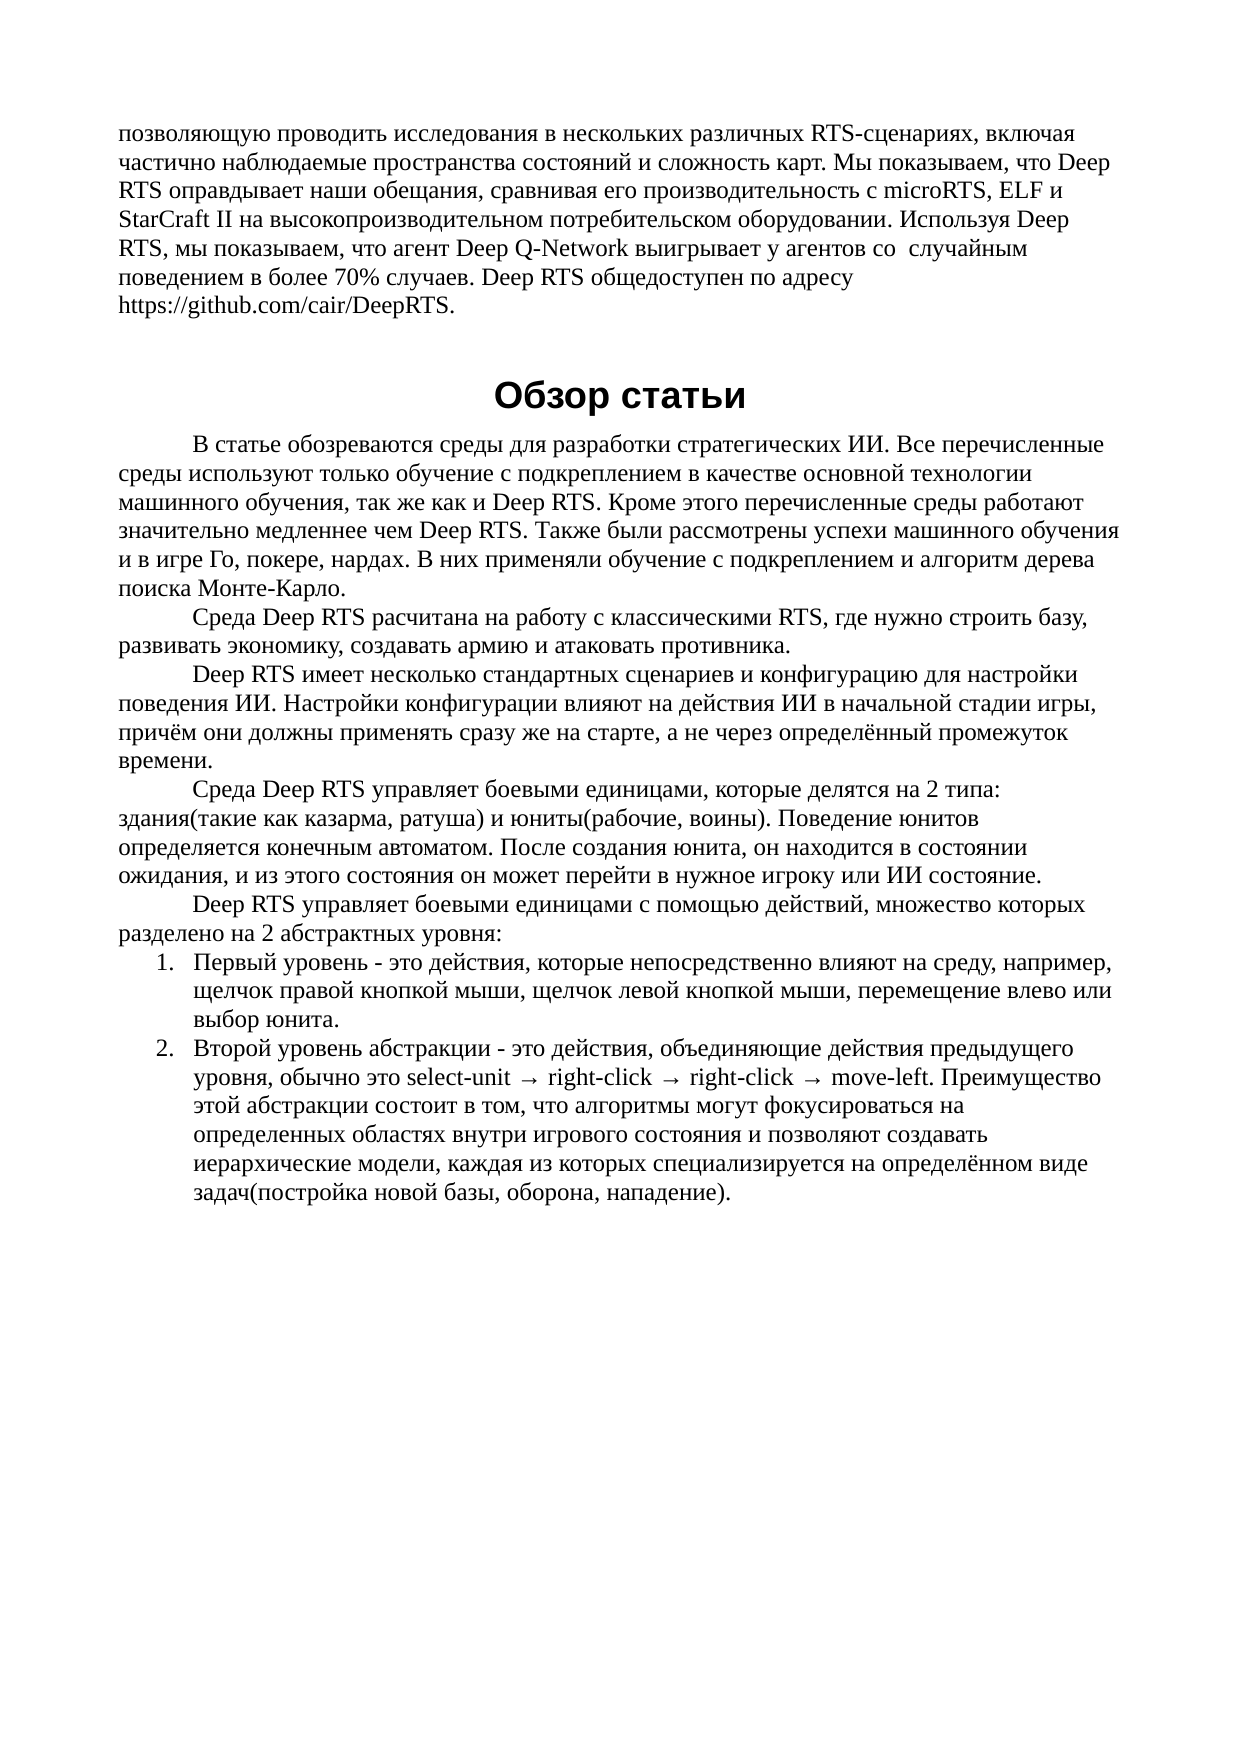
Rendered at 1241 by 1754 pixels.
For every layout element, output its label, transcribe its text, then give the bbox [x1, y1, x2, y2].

text Deep RTS имеет несколько стандартных сценариев и конфигурацию для настройки поведения ИИ. Настройки конфигурации влияют на действия ИИ в начальной стадии игры, причём они должны применять сразу же на старте, а не через определённый промежуток времени. [118, 659, 1122, 774]
list Первый уровень - это действия, которые непосредственно влияют на среду, например, щелчок правой кнопкой мыши, щелчок левой кнопкой мыши, перемещение влево или выбор юнита. [156, 947, 1122, 1033]
subtitle Обзор статьи [118, 373, 1122, 417]
text Deep RTS управляет боевыми единицами с помощью действий, множество которых разделено на 2 абстрактных уровня: [118, 889, 1122, 947]
text В статье обозреваются среды для разработки стратегических ИИ. Все перечисленные среды используют только обучение с подкреплением в качестве основной технологии машинного обучения, так же как и Deep RTS. Кроме этого перечисленные среды работают значительно медленнее чем Deep RTS. Также были рассмотрены успехи машинного обучения и в игре Го, покере, нардах. В них применяли обучение с подкреплением и алгоритм дерева поиска Монте-Карло. [118, 429, 1122, 602]
text Среда Deep RTS управляет боевыми единицами, которые делятся на 2 типа: здания(такие как казарма, ратуша) и юниты(рабочие, воины). Поведение юнитов определяется конечным автоматом. После создания юнита, он находится в состоянии ожидания, и из этого состояния он может перейти в нужное игроку или ИИ состояние. [118, 774, 1122, 889]
text позволяющую проводить исследования в нескольких различных RTS-сценариях, включая частично наблюдаемые пространства состояний и сложность карт. Мы показываем, что Deep RTS оправдывает наши обещания, сравнивая его производительность с microRTS, ELF и StarCraft II на высокопроизводительном потребительском оборудовании. Используя Deep RTS, мы показываем, что агент Deep Q-Network выигрывает у агентов со случайным поведением в более 70% случаев. Deep RTS общедоступен по адресу https://github.com/cair/DeepRTS. [118, 118, 1122, 319]
list Второй уровень абстракции - это действия, объединяющие действия предыдущего уровня, обычно это select-unit → right-click → right-click → move-left. Преимущество этой абстракции состоит в том, что алгоритмы могут фокусироваться на определенных областях внутри игрового состояния и позволяют создавать иерархические модели, каждая из которых специализируется на определённом виде задач(постройка новой базы, оборона, нападение). [156, 1033, 1122, 1206]
text Среда Deep RTS расчитана на работу с классическими RTS, где нужно строить базу, развивать экономику, создавать армию и атаковать противника. [118, 602, 1122, 659]
